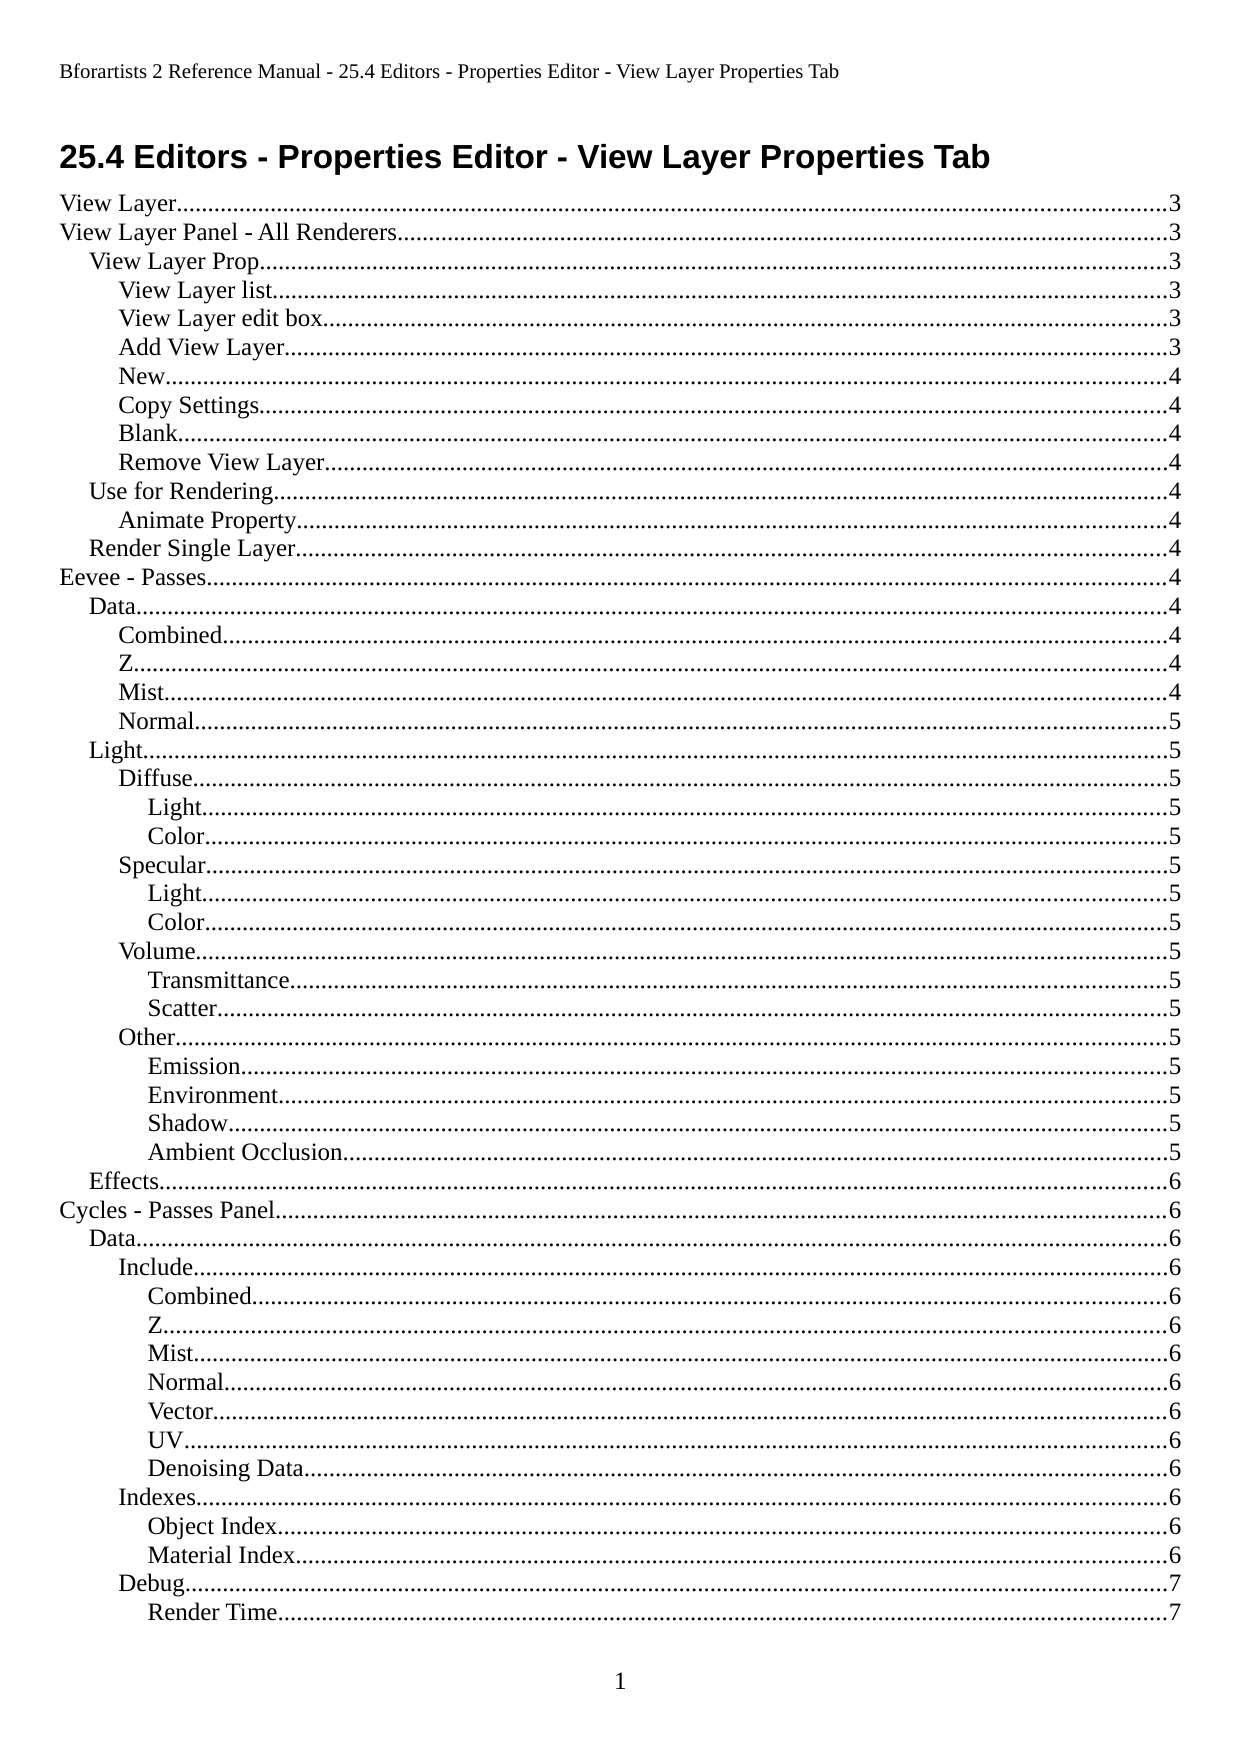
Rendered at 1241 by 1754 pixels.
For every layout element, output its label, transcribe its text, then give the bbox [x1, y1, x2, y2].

text Z 6 [147, 1310, 1181, 1338]
text Ambient Occlusion 5 [147, 1137, 1181, 1166]
text Light 5 [147, 792, 1181, 821]
text Diffuse 5 [118, 763, 1181, 792]
text Blank 4 [118, 418, 1181, 447]
text View Layer Panel - All Renderers 3 [59, 217, 1181, 246]
text Other 5 [118, 1022, 1181, 1051]
text View Layer edit box 3 [118, 303, 1181, 332]
text Light 5 [88, 735, 1181, 763]
text Include 6 [118, 1252, 1181, 1281]
text Indexes 6 [118, 1482, 1181, 1511]
text Copy Settings 4 [118, 390, 1181, 418]
text View Layer 3 [59, 188, 1181, 217]
text Vector 6 [147, 1396, 1181, 1425]
text Add View Layer 3 [118, 332, 1181, 361]
text Remove View Layer 4 [118, 447, 1181, 476]
text Specular 5 [118, 850, 1181, 878]
text Cycles - Passes Panel 6 [59, 1195, 1181, 1223]
text Color 5 [147, 821, 1181, 850]
text Volume 5 [118, 936, 1181, 965]
text Material Index 6 [147, 1540, 1181, 1568]
text Eevee - Passes 4 [59, 562, 1181, 591]
text New 4 [118, 361, 1181, 390]
text Combined 6 [147, 1281, 1181, 1310]
text Normal 6 [147, 1367, 1181, 1396]
text Mist 4 [118, 677, 1181, 706]
text Z 4 [118, 648, 1181, 677]
text Transmittance 5 [147, 965, 1181, 993]
text Use for Rendering 4 [88, 476, 1181, 505]
text View Layer list 3 [118, 275, 1181, 303]
text Shadow 5 [147, 1108, 1181, 1137]
text View Layer Prop 3 [88, 246, 1181, 275]
text Denoising Data 6 [147, 1453, 1181, 1482]
text Color 5 [147, 907, 1181, 936]
text Object Index 6 [147, 1511, 1181, 1540]
text Data 4 [88, 591, 1181, 620]
text Mist 6 [147, 1338, 1181, 1367]
text Light 5 [147, 878, 1181, 907]
text Emission 5 [147, 1051, 1181, 1080]
subtitle 25.4 Editors - Properties Editor - View Layer Properties Tab [59, 138, 1181, 176]
text Data 6 [88, 1223, 1181, 1252]
text Environment 5 [147, 1080, 1181, 1108]
text Render Time 7 [147, 1597, 1181, 1626]
text Animate Property 4 [118, 505, 1181, 533]
text Debug 7 [118, 1568, 1181, 1597]
text Effects 6 [88, 1166, 1181, 1195]
text Scatter 5 [147, 993, 1181, 1022]
text Normal 5 [118, 706, 1181, 735]
text Render Single Layer 4 [88, 533, 1181, 562]
text UV 6 [147, 1425, 1181, 1453]
text Combined 4 [118, 620, 1181, 648]
